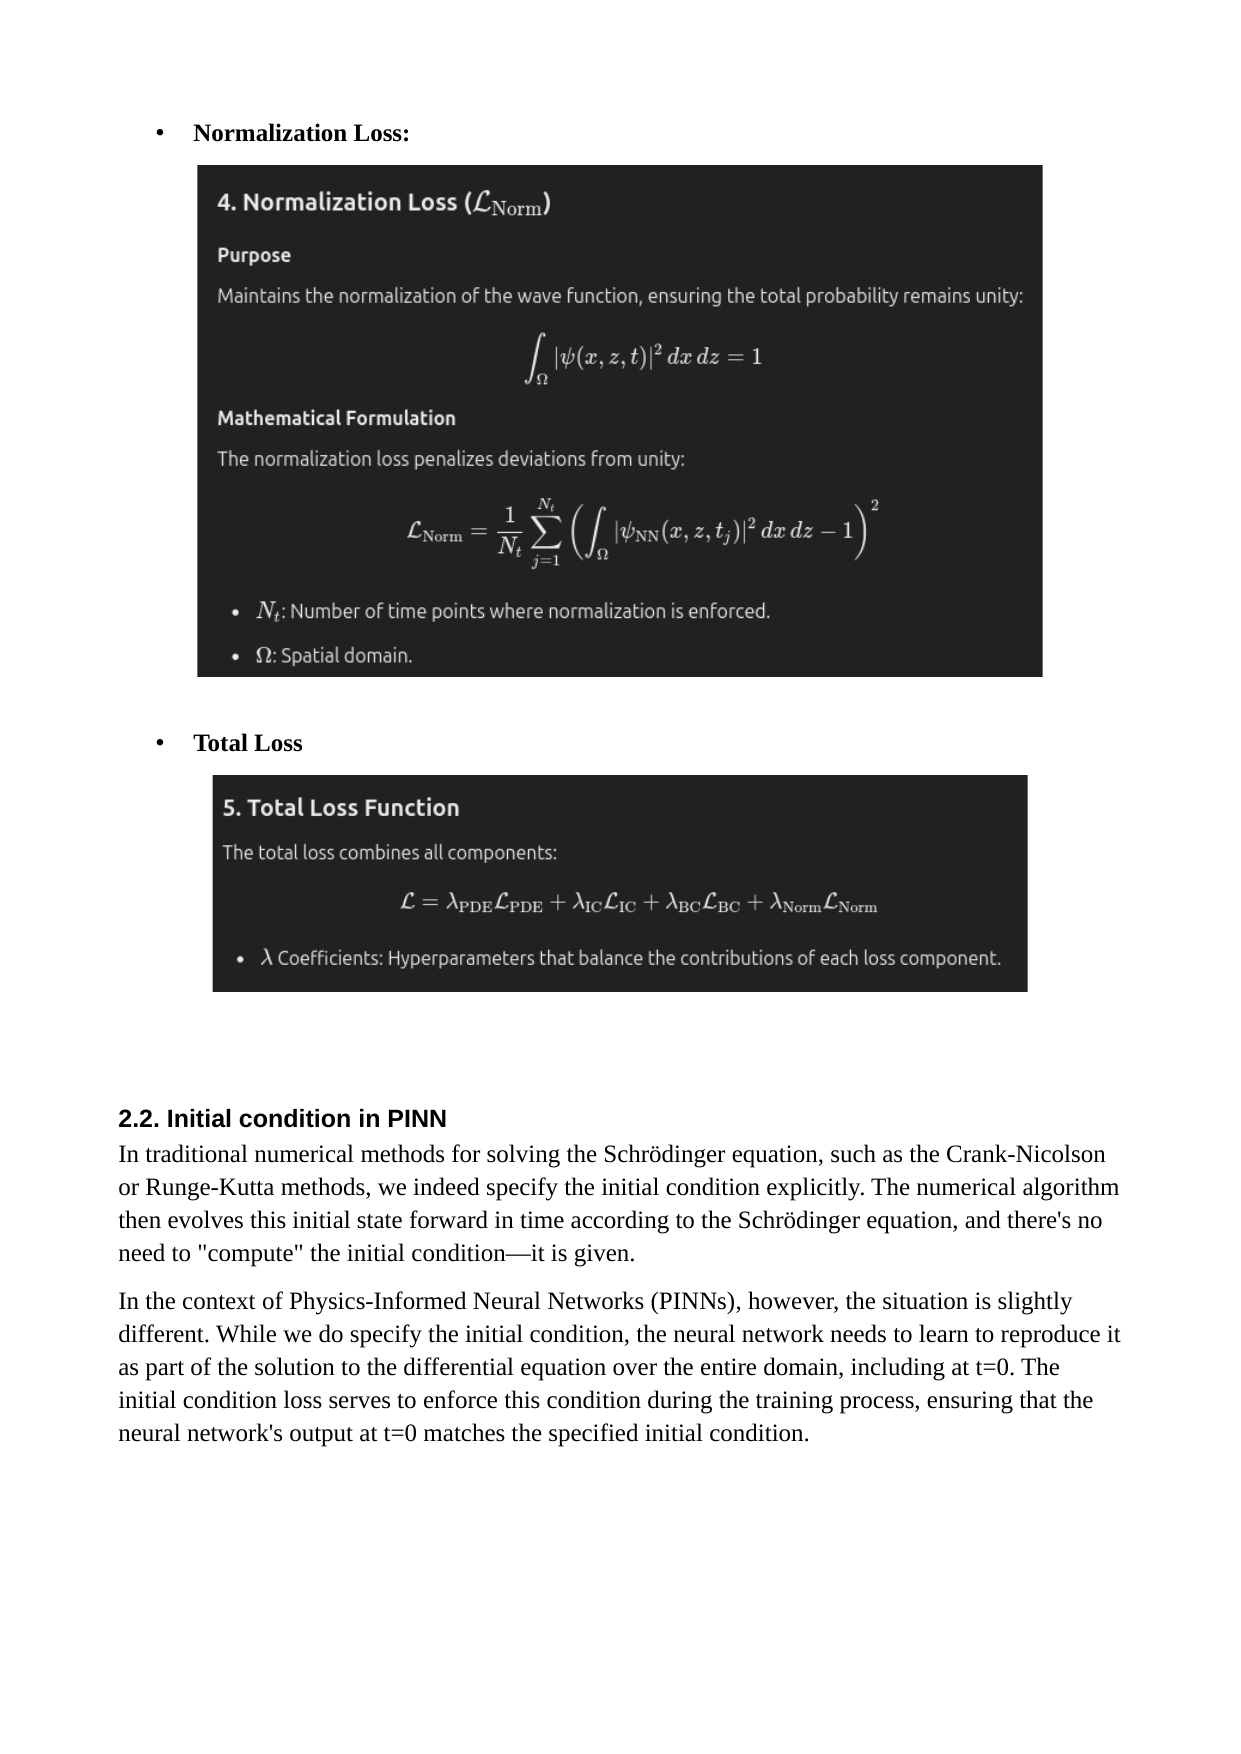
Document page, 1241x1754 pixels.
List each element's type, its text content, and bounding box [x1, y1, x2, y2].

list Normalization Loss: [156, 118, 1122, 147]
text In traditional numerical methods for solving the Schrödinger equation, such as the Crank-Nicolson or Runge-Kutta methods, we indeed specify the initial condition explicitly. The numerical algorithm then evolves this initial state forward in time according to the Schrödinger equation, and there's no need to "compute" the initial condition—it is given. [118, 1139, 1122, 1267]
picture [212, 775, 1028, 992]
text In the context of Physics-Informed Neural Networks (PINNs), however, the situation is slightly different. While we do specify the initial condition, the neural network needs to learn to reproduce it as part of the solution to the differential equation over the entire domain, including at t=0. The initial condition loss serves to enforce this condition during the training process, ensuring that the neural network's output at t=0 matches the specified initial condition. [118, 1286, 1122, 1447]
picture [197, 165, 1043, 677]
subtitle 2.2. Initial condition in PINN [118, 1104, 1122, 1133]
list Total Loss [156, 728, 1122, 757]
